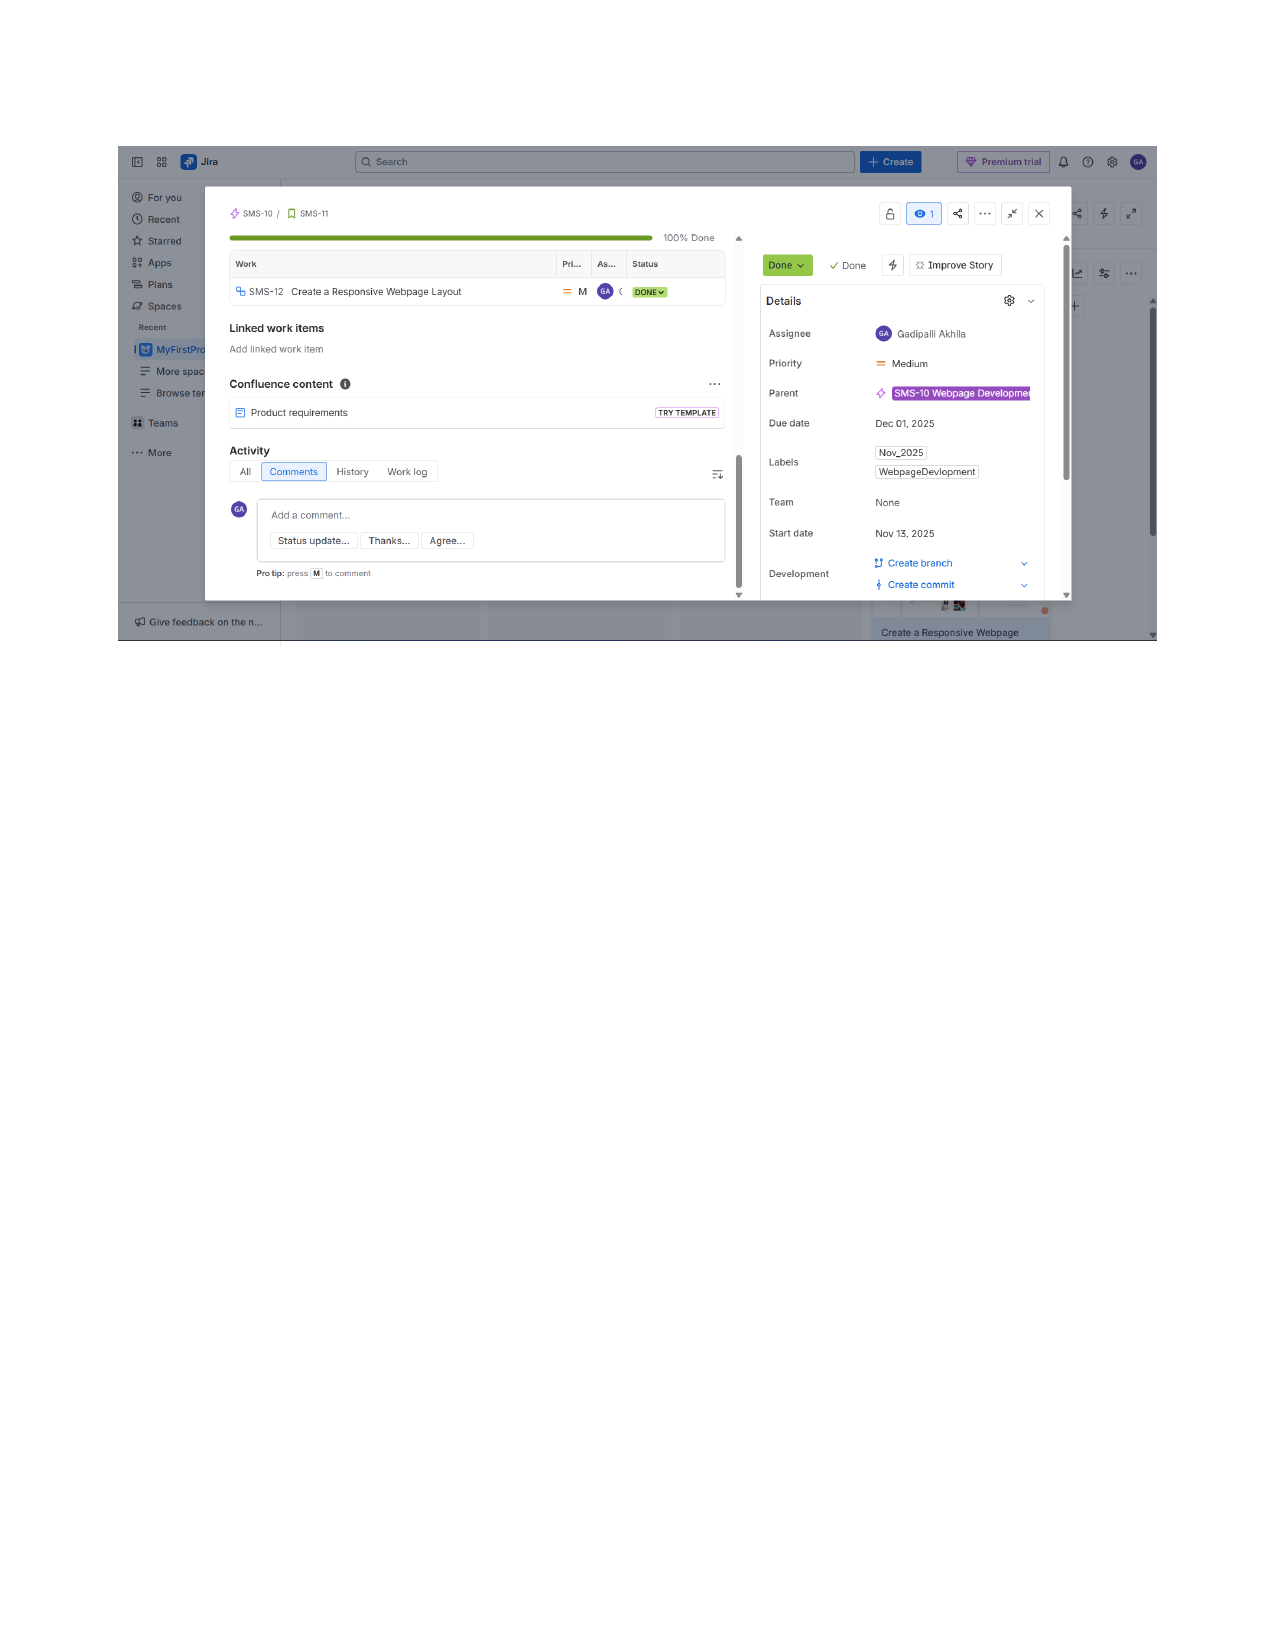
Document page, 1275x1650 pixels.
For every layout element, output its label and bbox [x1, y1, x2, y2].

picture [118, 146, 1157, 647]
